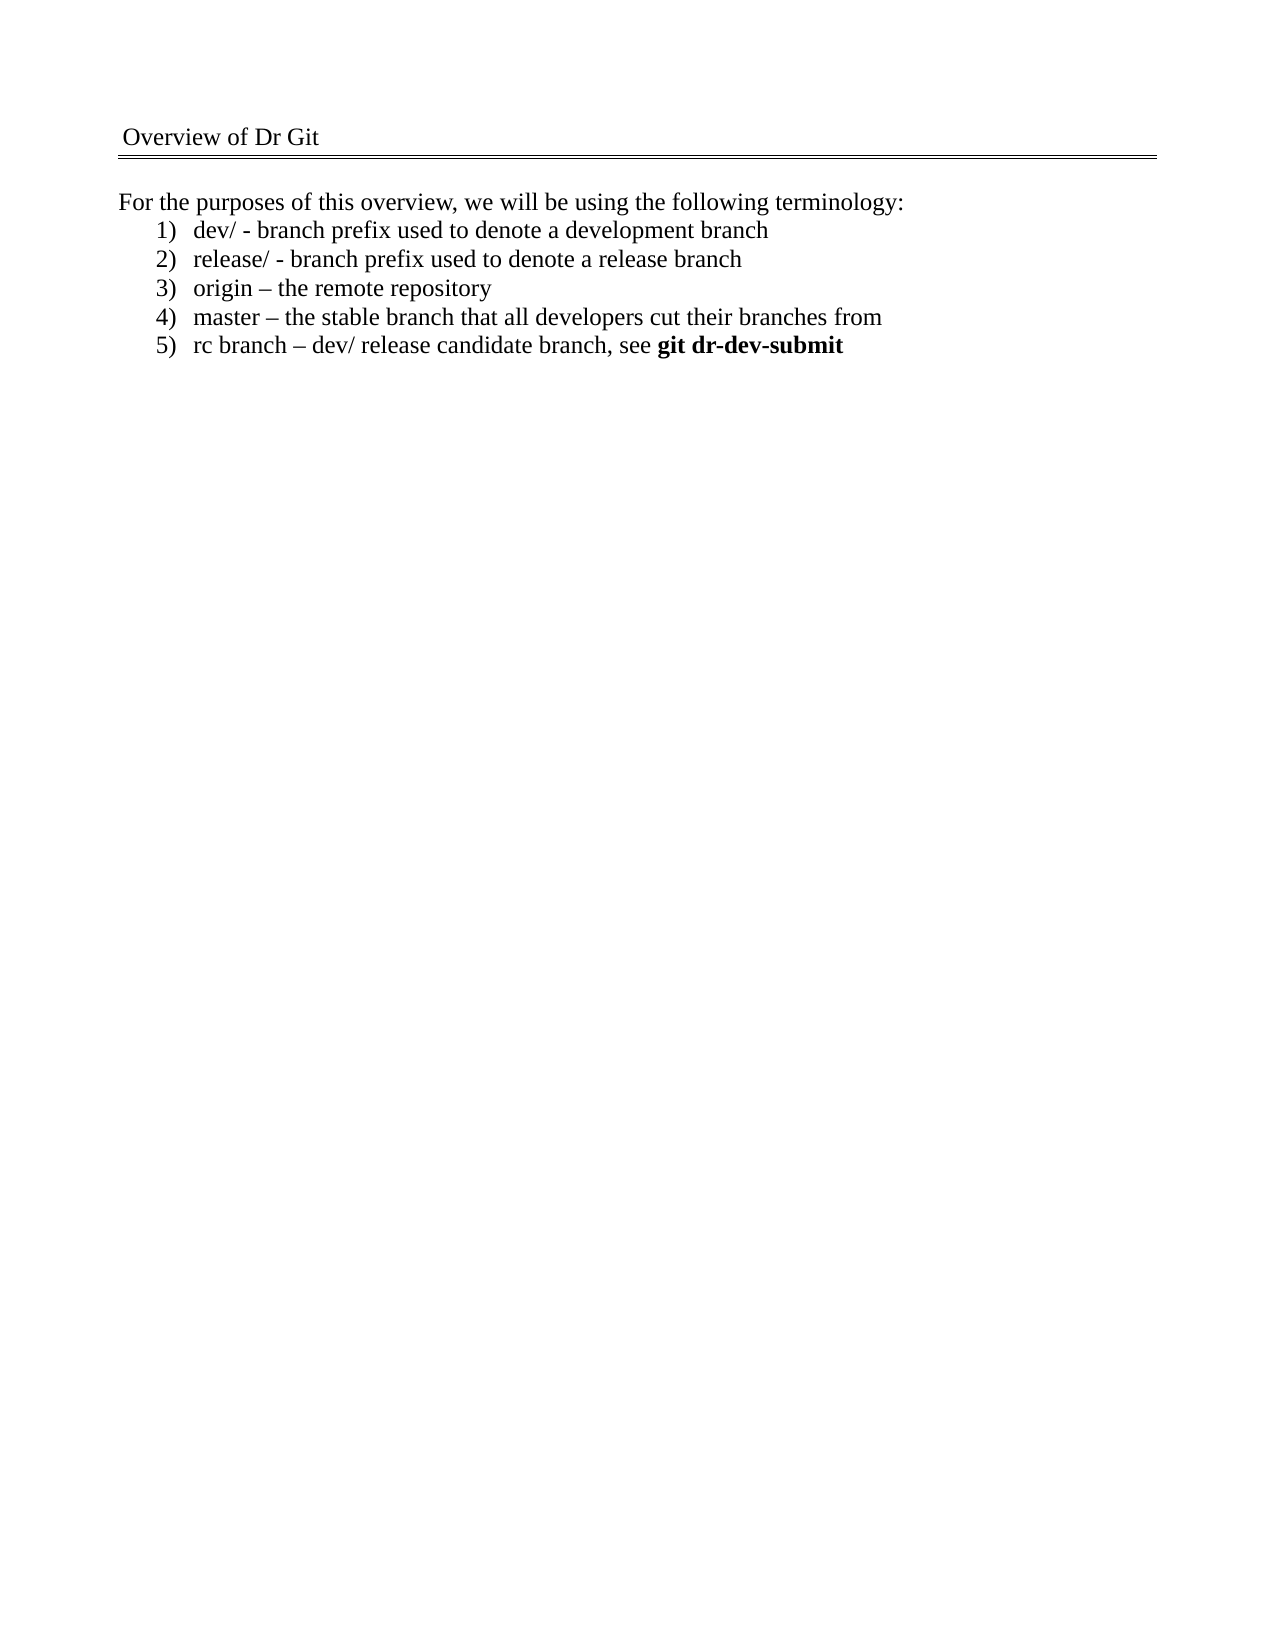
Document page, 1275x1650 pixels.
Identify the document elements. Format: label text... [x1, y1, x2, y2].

list master – the stable branch that all developers cut their branches from [156, 302, 1157, 330]
list origin – the remote repository [156, 273, 1157, 302]
list release/ - branch prefix used to denote a release branch [156, 244, 1157, 273]
text For the purposes of this overview, we will be using the following terminology: [118, 187, 1157, 215]
list rc branch – dev/ release candidate branch, see git dr-dev-submit [156, 330, 1157, 359]
text Overview of Dr Git [118, 118, 1157, 155]
list dev/ - branch prefix used to denote a development branch [156, 215, 1157, 244]
